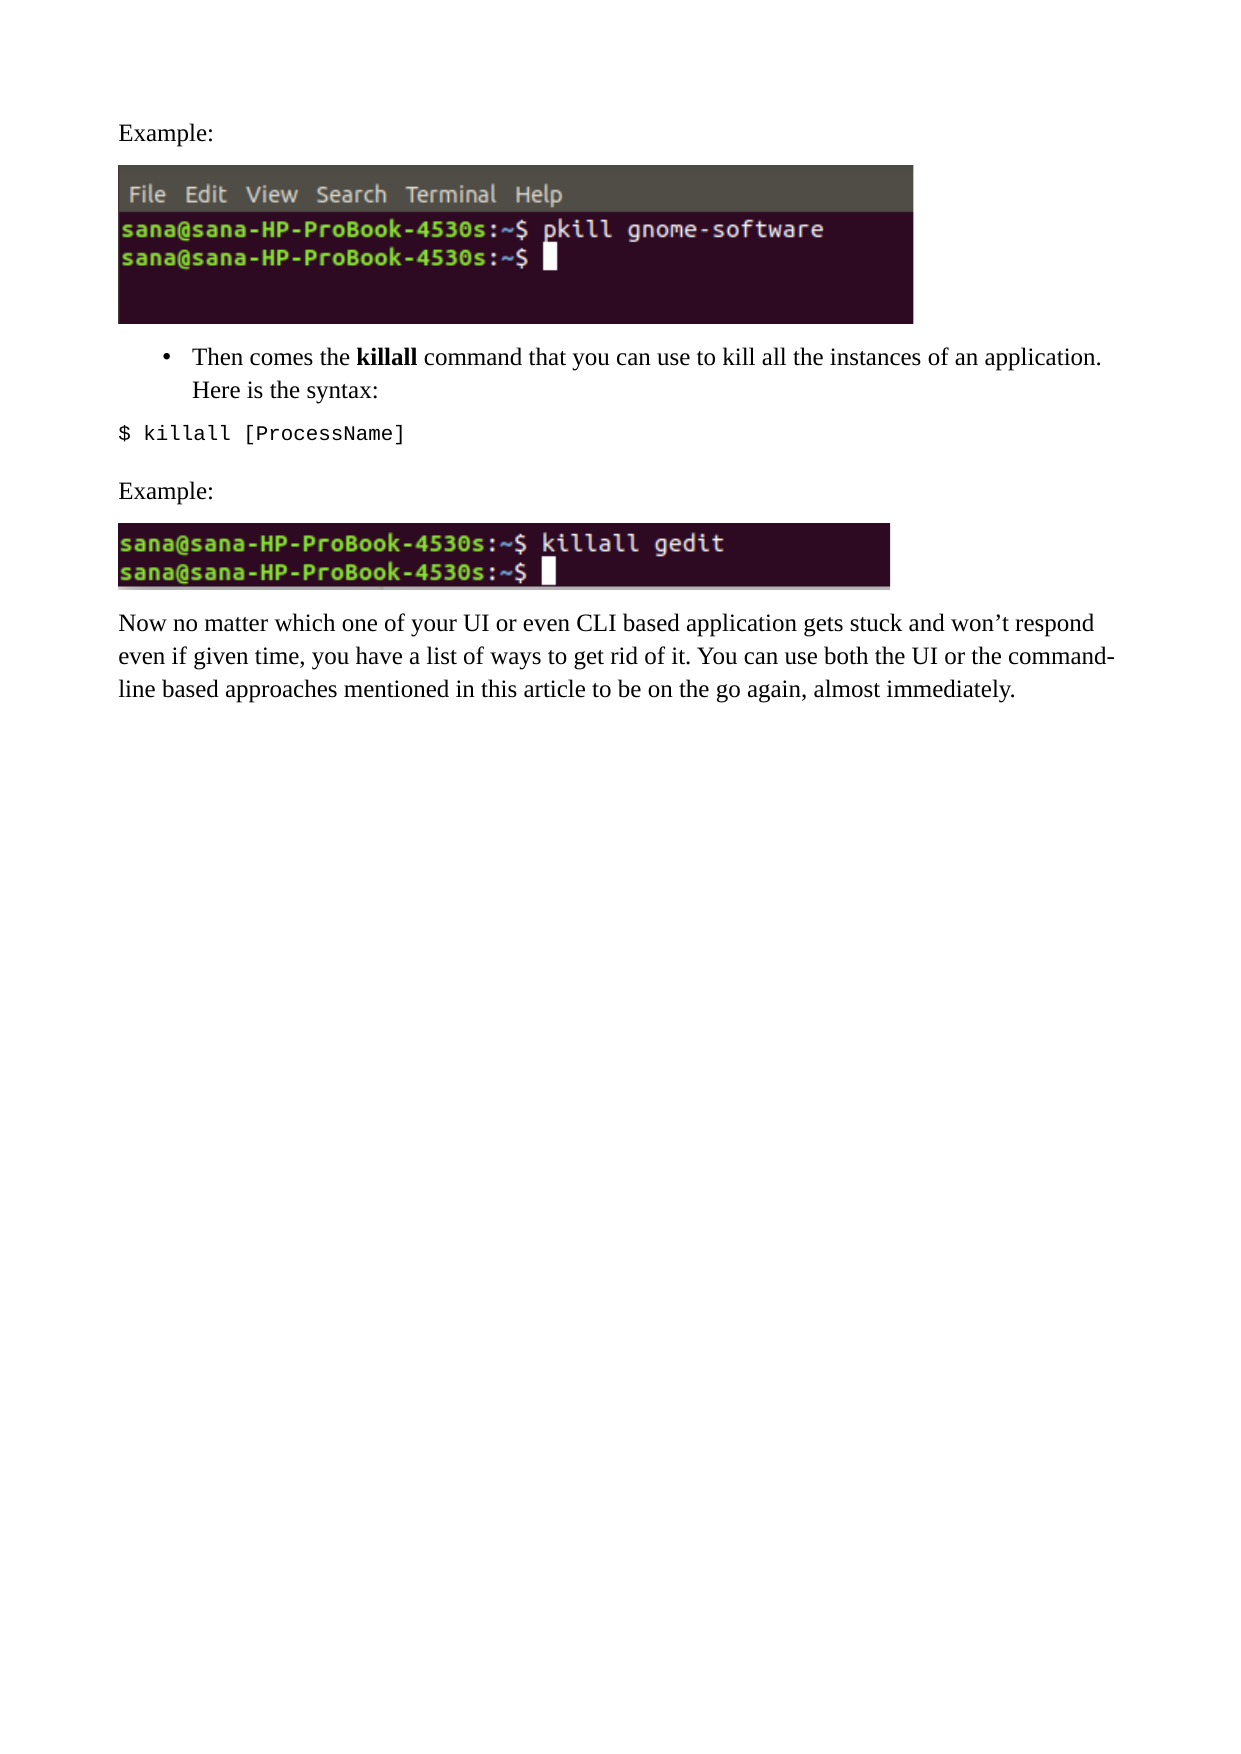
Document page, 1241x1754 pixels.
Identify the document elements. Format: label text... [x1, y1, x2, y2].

picture [118, 523, 890, 590]
text $ killall [ProcessName] [118, 423, 1122, 447]
text Example: [118, 118, 1122, 147]
text Now no matter which one of your UI or even CLI based application gets stuck and won’t respond even if given time, you have a list of ways to get rid of it. You can use both the UI or the command-line based approaches mentioned in this article to be on the go again, almost immediately. [118, 608, 1122, 703]
list Then comes the killall command that you can use to kill all the instances of an application. Here is the syntax: [162, 342, 1122, 404]
text Example: [118, 476, 1122, 505]
picture [118, 165, 914, 324]
